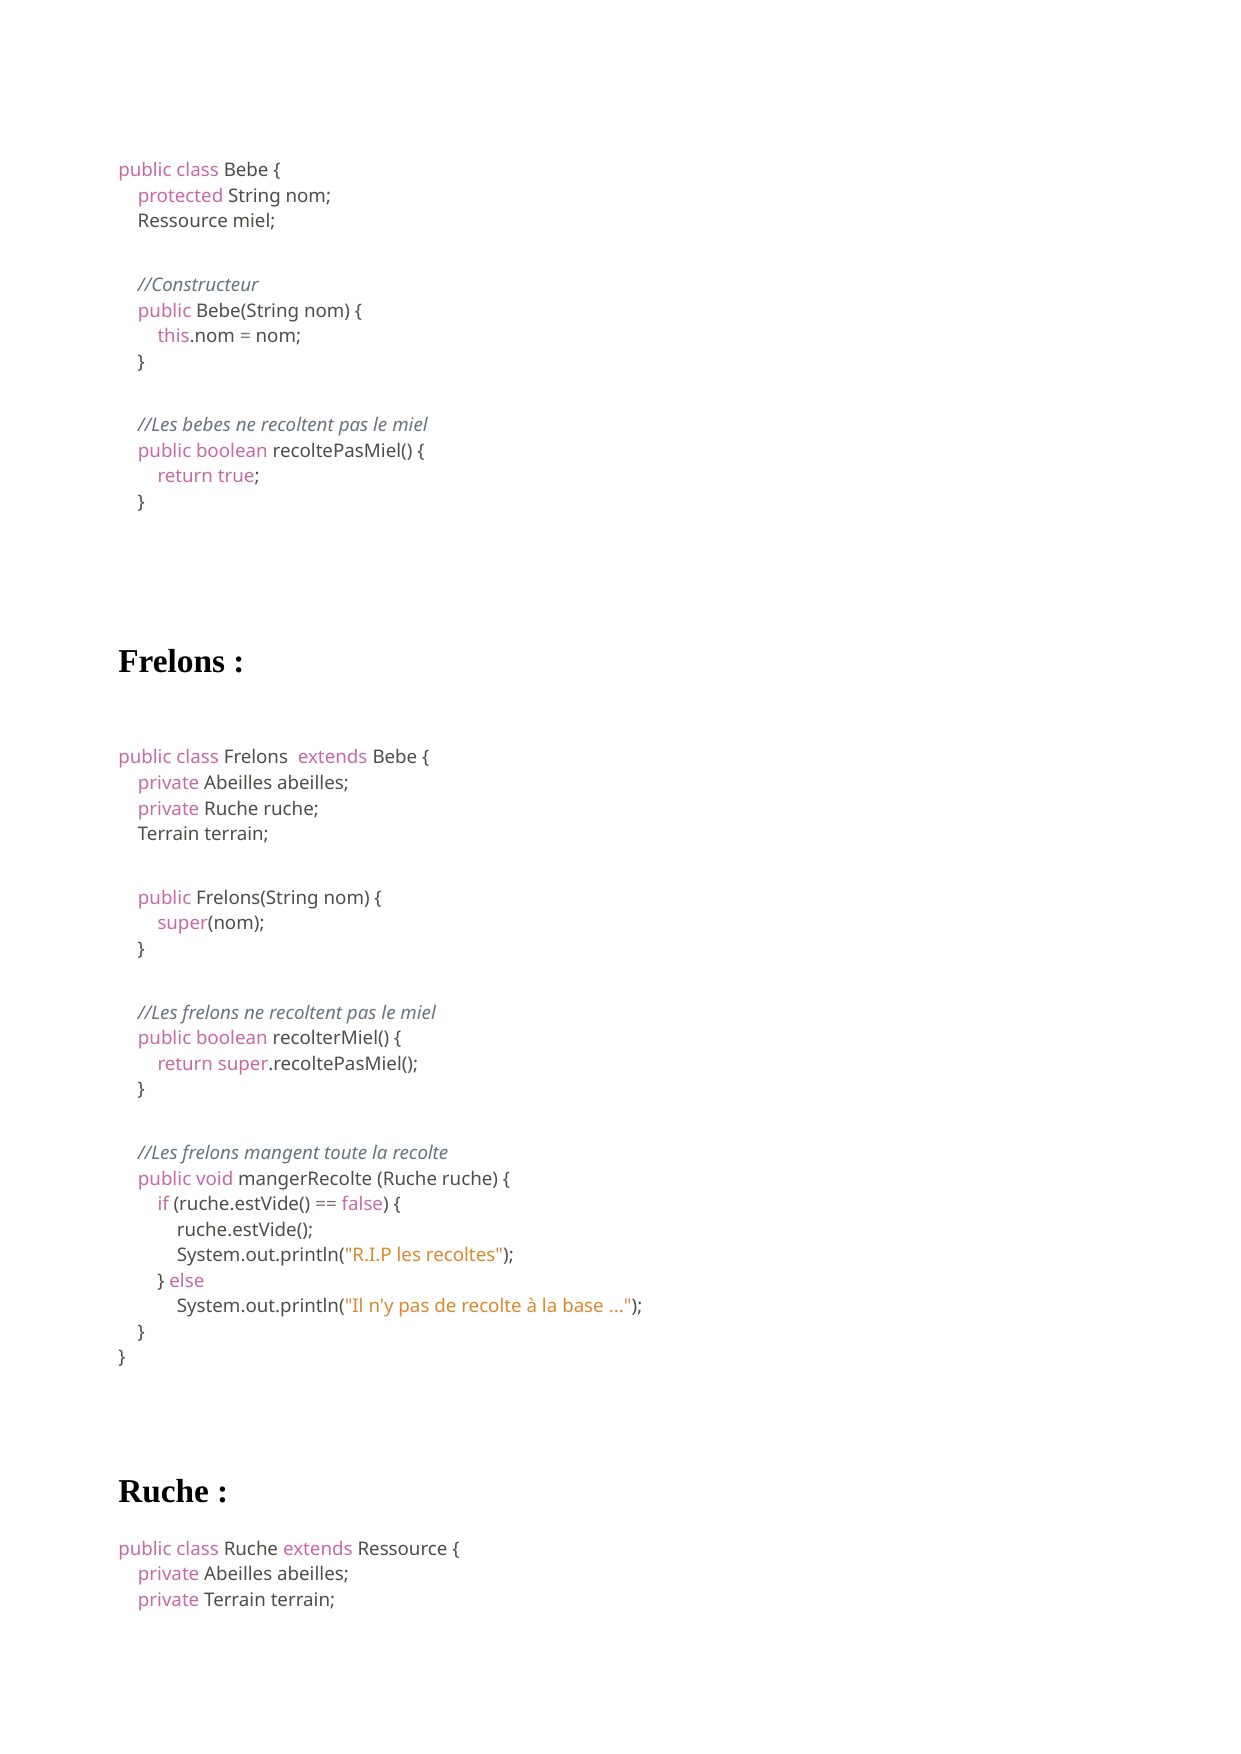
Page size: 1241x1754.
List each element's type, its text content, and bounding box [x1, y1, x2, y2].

text public class Ruche extends Ressource { private Abeilles abeilles; private Terrain terrain; [118, 1535, 1122, 1612]
text public class Bebe { protected String nom; Ressource miel; //Constructeur public Bebe(String nom) { this.nom = nom; } //Les bebes ne recoltent pas le miel public boolean recoltePasMiel() { return true; } [118, 156, 1122, 552]
text public class Frelons extends Bebe { private Abeilles abeilles; private Ruche ruche; Terrain terrain; public Frelons(String nom) { super(nom); } //Les frelons ne recoltent pas le miel public boolean recolterMiel() { return super.recoltePasMiel(); } //Les frelons mangent toute la recolte public void mangerRecolte (Ruche ruche) { if (ruche.estVide() == false) { ruche.estVide(); System.out.println("R.I.P les recoltes"); } else System.out.println("Il n'y pas de recolte à la base ..."); } } [118, 718, 1122, 1369]
text Frelons : [118, 642, 1122, 680]
text Ruche : [118, 1471, 1122, 1510]
